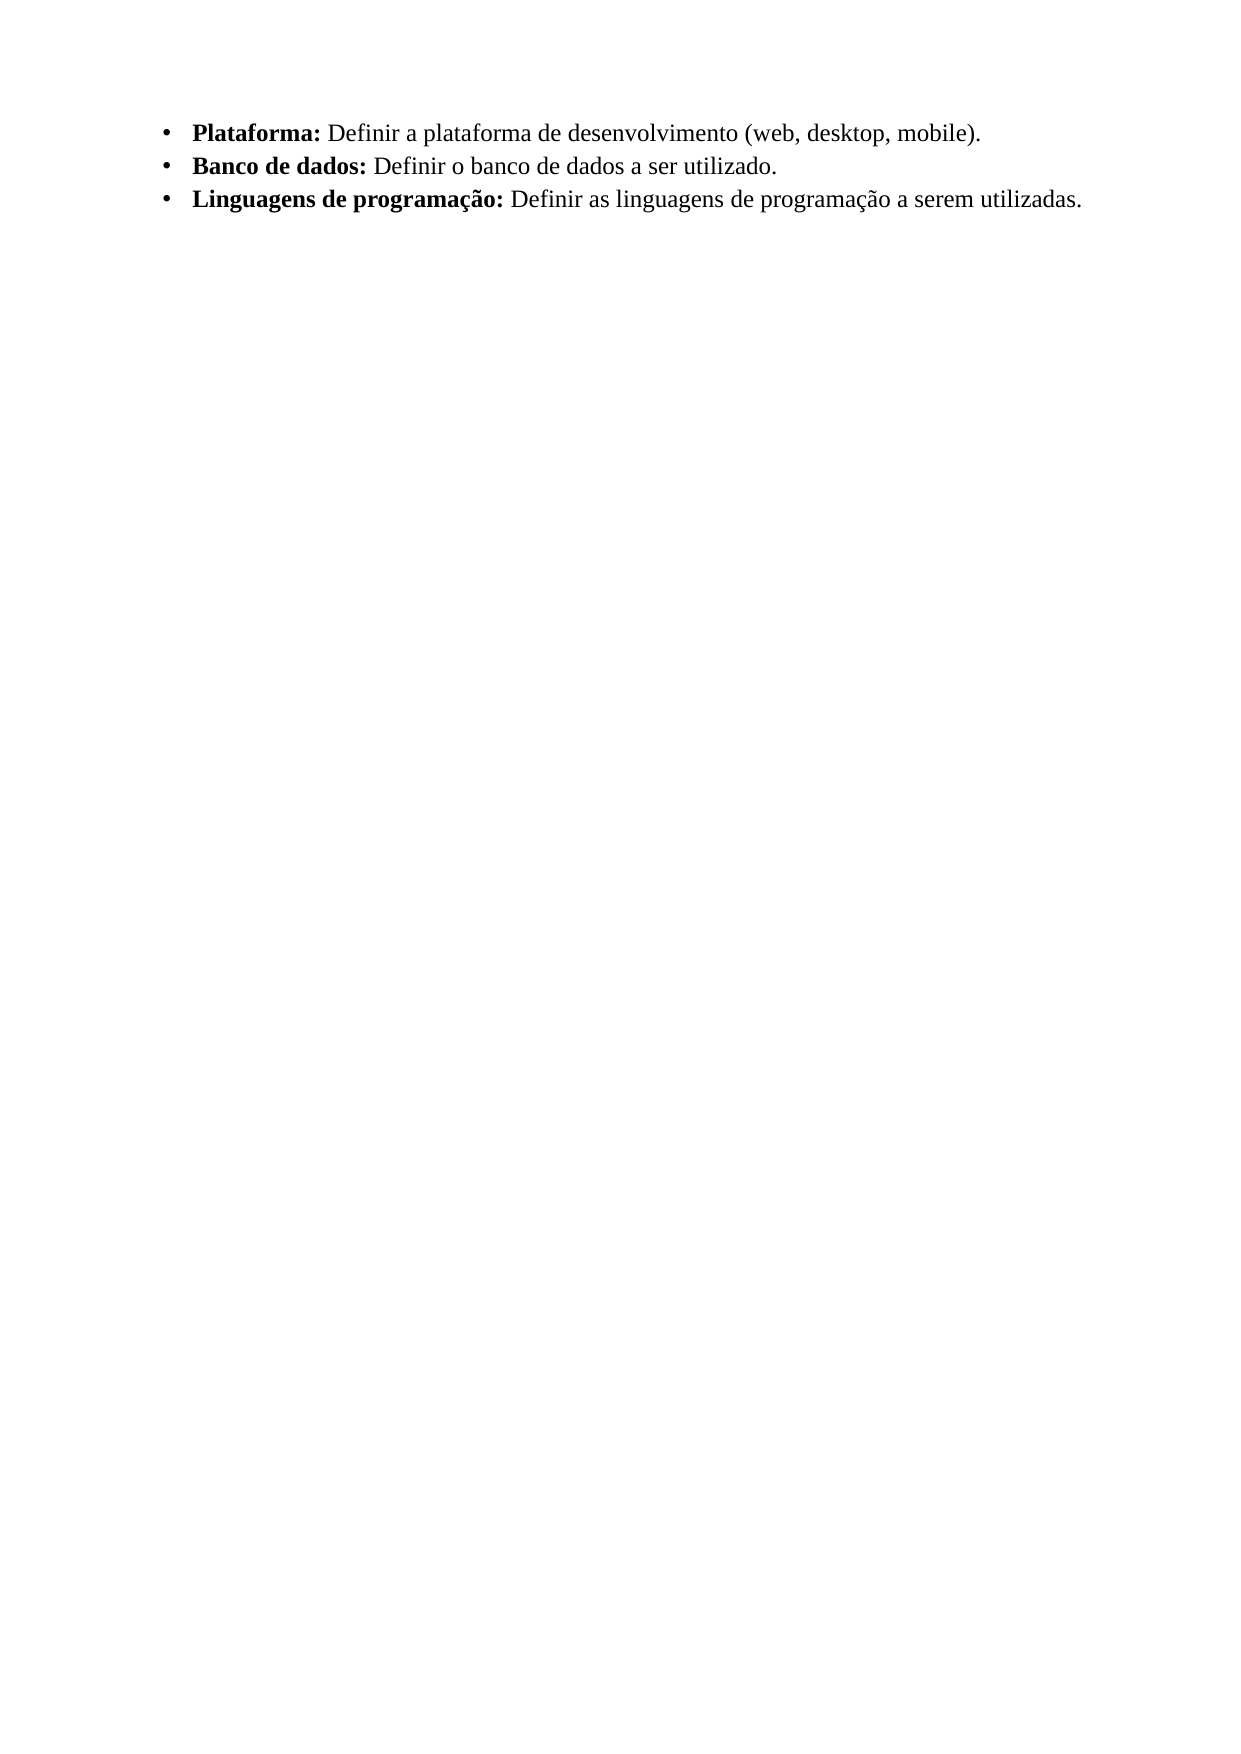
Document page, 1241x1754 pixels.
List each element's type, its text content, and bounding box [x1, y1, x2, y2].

list Plataforma: Definir a plataforma de desenvolvimento (web, desktop, mobile). [162, 118, 1122, 147]
list Linguagens de programação: Definir as linguagens de programação a serem utilizadas. [162, 184, 1122, 213]
list Banco de dados: Definir o banco de dados a ser utilizado. [162, 151, 1122, 180]
